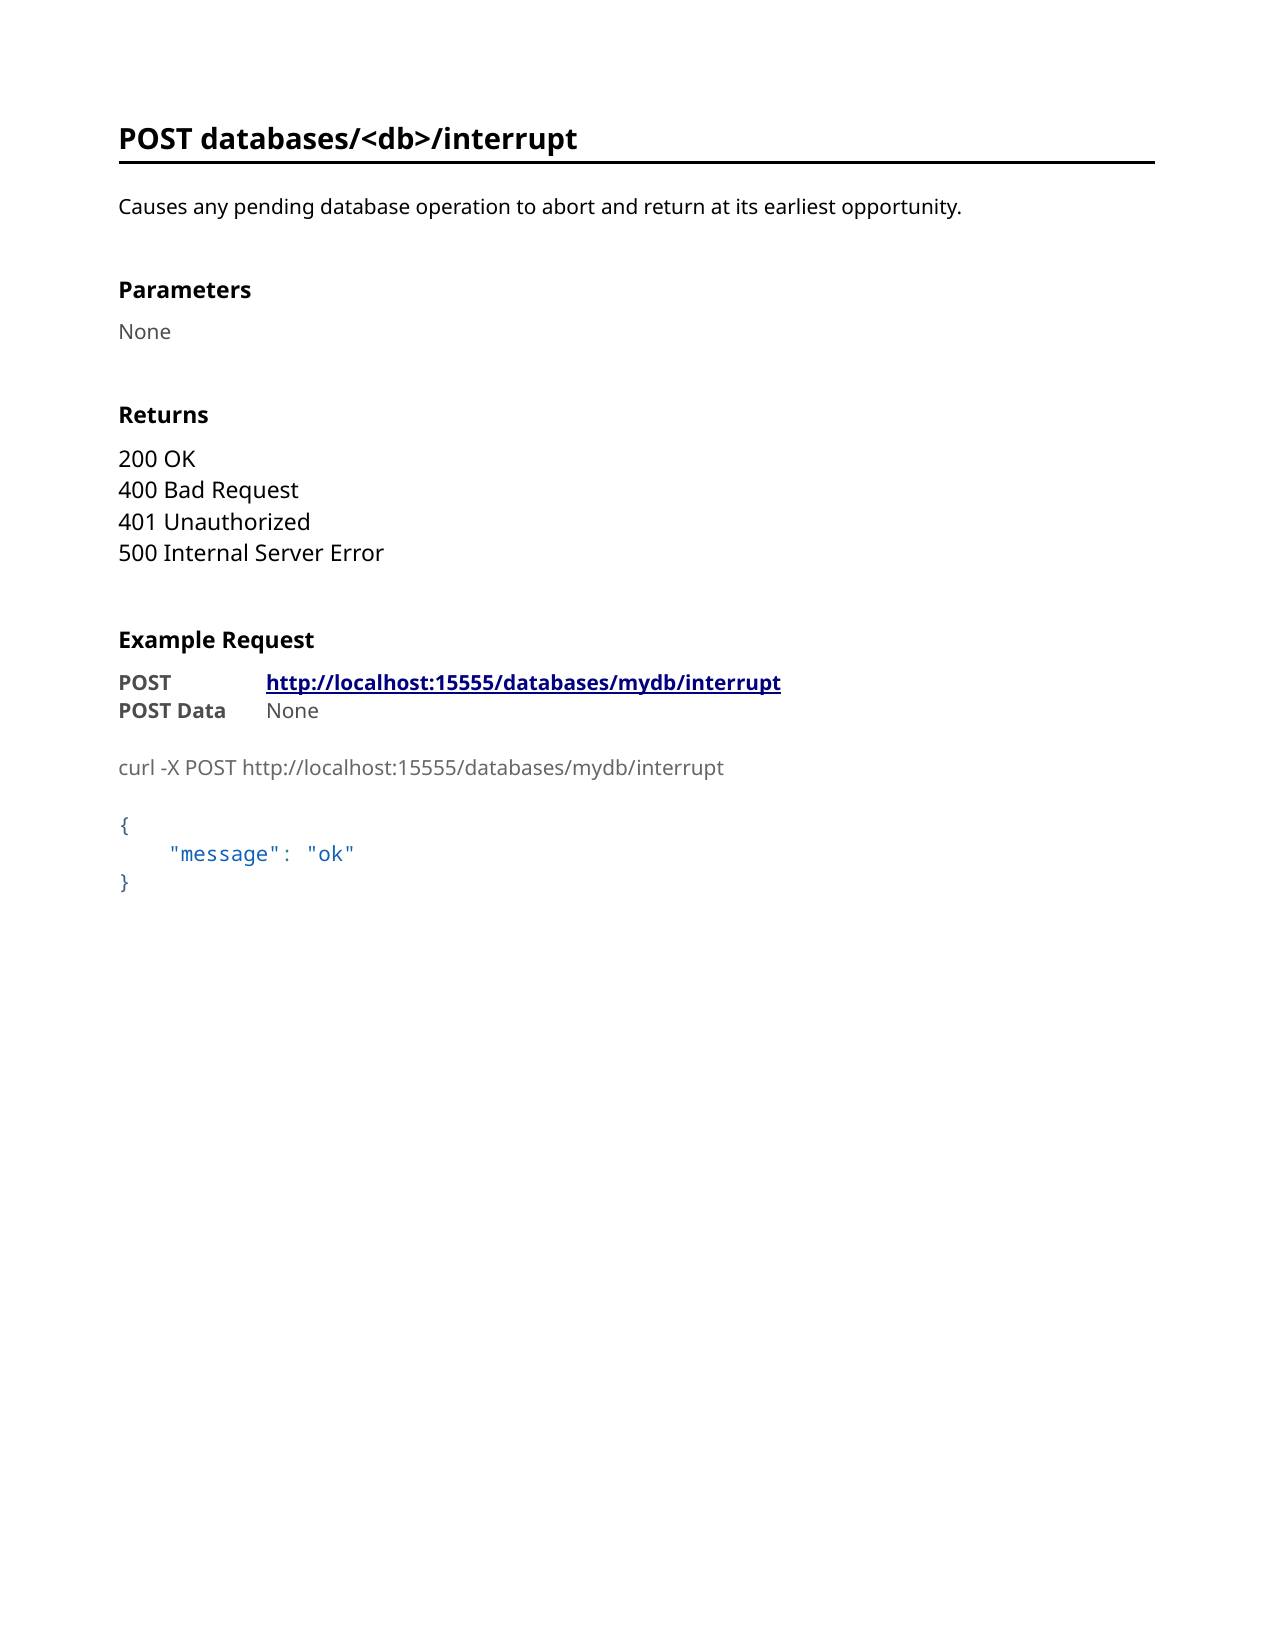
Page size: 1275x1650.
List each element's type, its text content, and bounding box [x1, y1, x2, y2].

subtitle Parameters [118, 274, 1157, 305]
text 200 OK [118, 443, 1157, 474]
text curl -X POST http://localhost:15555/databases/mydb/interrupt [118, 753, 1157, 782]
text { [118, 810, 1157, 839]
text None [118, 317, 1157, 346]
text "message": "ok" [118, 839, 1157, 867]
subtitle Example Request [118, 624, 1157, 656]
subtitle Returns [118, 399, 1157, 431]
text Causes any pending database operation to abort and return at its earliest opportunity. [118, 192, 1157, 220]
text } [118, 867, 1157, 896]
text 400 Bad Request [118, 474, 1157, 506]
text 500 Internal Server Error [118, 537, 1157, 568]
text POST Data None [118, 697, 1157, 725]
text POST http://localhost:15555/databases/mydb/interrupt [118, 668, 1157, 697]
text POST databases/<db>/interrupt [118, 118, 1157, 158]
text 401 Unauthorized [118, 506, 1157, 537]
